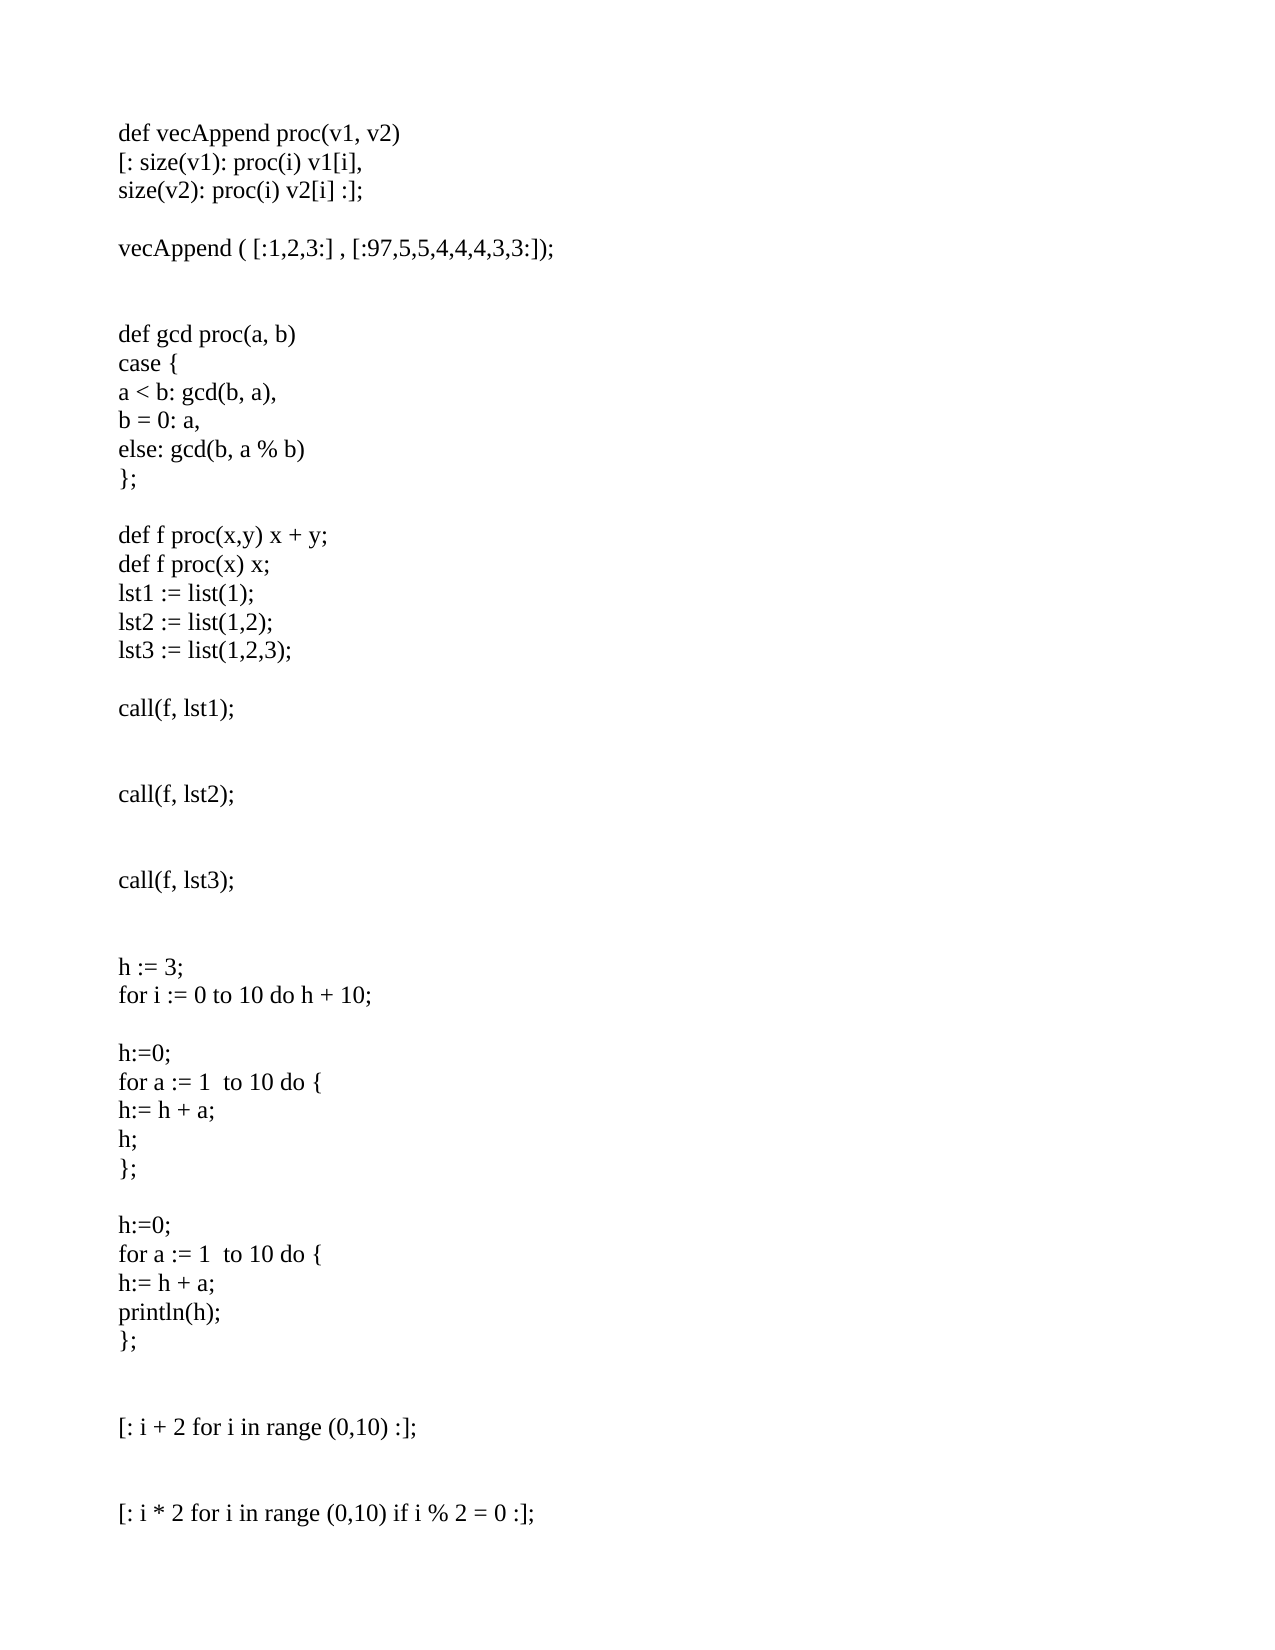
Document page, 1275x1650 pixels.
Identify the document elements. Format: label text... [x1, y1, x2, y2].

text call(f, lst3); [118, 866, 1157, 894]
text lst2 := list(1,2); [118, 607, 1157, 636]
text for i := 0 to 10 do h + 10; [118, 981, 1157, 1009]
text b = 0: a, [118, 406, 1157, 434]
text size(v2): proc(i) v2[i] :]; [118, 176, 1157, 204]
text [: i * 2 for i in range (0,10) if i % 2 = 0 :]; [118, 1498, 1157, 1527]
text [: i + 2 for i in range (0,10) :]; [118, 1412, 1157, 1441]
text case { [118, 348, 1157, 377]
text for a := 1 to 10 do { [118, 1239, 1157, 1268]
text h; [118, 1124, 1157, 1153]
text h:= h + a; [118, 1096, 1157, 1124]
text println(h); [118, 1297, 1157, 1326]
text a < b: gcd(b, a), [118, 377, 1157, 406]
text }; [118, 1326, 1157, 1354]
text vecAppend ( [:1,2,3:] , [:97,5,5,4,4,4,3,3:]); [118, 233, 1157, 262]
text [: size(v1): proc(i) v1[i], [118, 147, 1157, 176]
text def gcd proc(a, b) [118, 319, 1157, 348]
text lst3 := list(1,2,3); [118, 636, 1157, 664]
text }; [118, 1153, 1157, 1182]
text h := 3; [118, 952, 1157, 981]
text call(f, lst1); [118, 693, 1157, 722]
text h:= h + a; [118, 1268, 1157, 1297]
text def f proc(x) x; [118, 549, 1157, 578]
text def f proc(x,y) x + y; [118, 521, 1157, 549]
text def vecAppend proc(v1, v2) [118, 118, 1157, 147]
text h:=0; [118, 1038, 1157, 1067]
text for a := 1 to 10 do { [118, 1067, 1157, 1096]
text call(f, lst2); [118, 779, 1157, 808]
text }; [118, 463, 1157, 492]
text h:=0; [118, 1211, 1157, 1239]
text lst1 := list(1); [118, 578, 1157, 607]
text else: gcd(b, a % b) [118, 434, 1157, 463]
